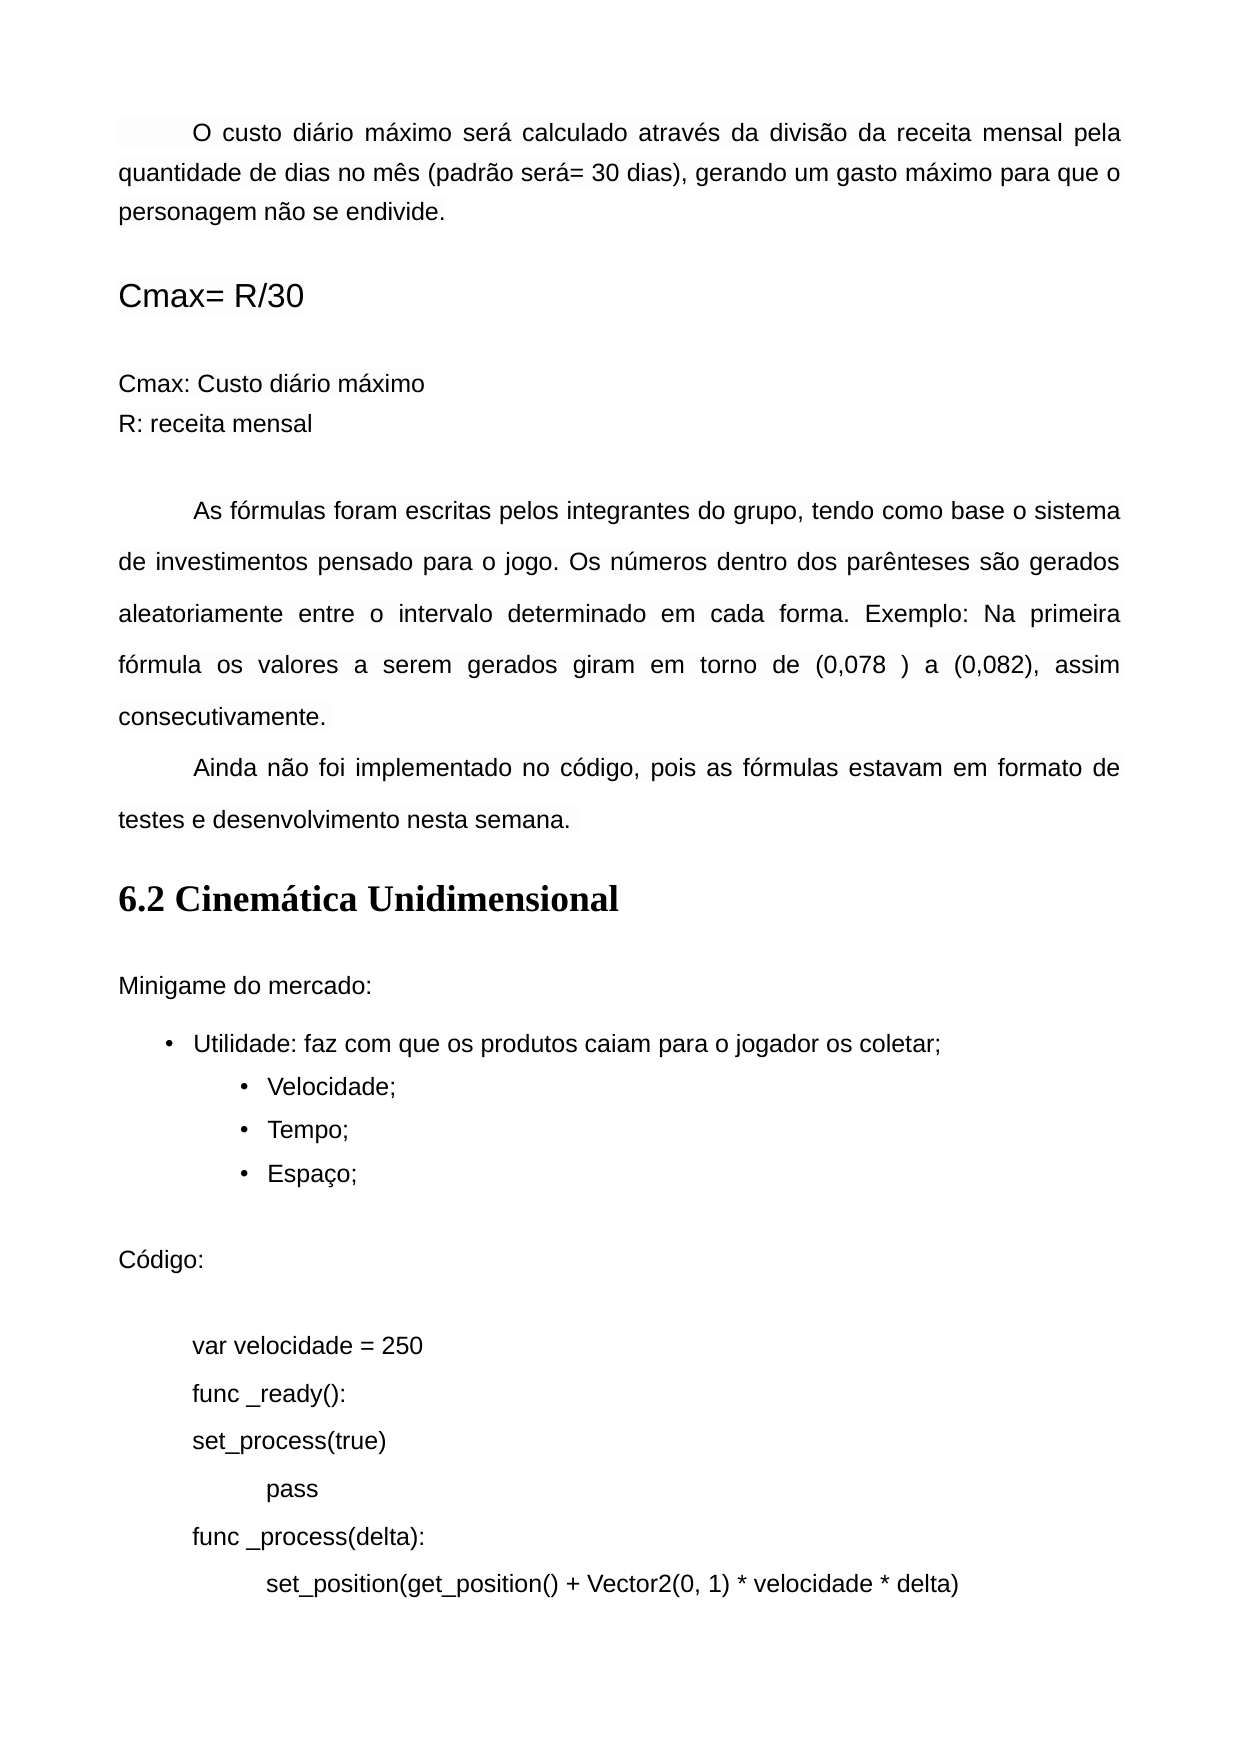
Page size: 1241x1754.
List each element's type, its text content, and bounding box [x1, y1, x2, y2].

list Espaço; [193, 1158, 1122, 1187]
text set_position(get_position() + Vector2(0, 1) * velocidade * delta) [118, 1569, 1122, 1598]
list Velocidade; [193, 1072, 1122, 1101]
text func _ready(): [118, 1379, 1122, 1407]
text pass [118, 1474, 1122, 1503]
list Utilidade: faz com que os produtos caiam para o jogador os coletar; [118, 1029, 1122, 1058]
text set_process(true) [118, 1426, 1122, 1455]
text Cmax= R/30 [118, 276, 1122, 315]
text Cmax: Custo diário máximo [118, 369, 1122, 398]
text Código: [118, 1245, 1122, 1274]
text var velocidade = 250 [118, 1331, 1122, 1360]
list Tempo; [193, 1115, 1122, 1144]
text Minigame do mercado: [118, 971, 1122, 1000]
text Ainda não foi implementado no código, pois as fórmulas estavam em formato de testes e desenvolvimento nesta semana. [118, 753, 1122, 833]
text func _process(delta): [118, 1522, 1122, 1550]
subtitle 6.2 Cinemática Unidimensional [118, 877, 1122, 920]
text R: receita mensal [118, 409, 1122, 437]
text O custo diário máximo será calculado através da divisão da receita mensal pela quantidade de dias no mês (padrão será= 30 dias), gerando um gasto máximo para que o personagem não se endivide. [118, 118, 1122, 226]
text As fórmulas foram escritas pelos integrantes do grupo, tendo como base o sistema de investimentos pensado para o jogo. Os números dentro dos parênteses são gerados aleatoriamente entre o intervalo determinado em cada forma. Exemplo: Na primeira fórmula os valores a serem gerados giram em torno de (0,078 ) a (0,082), assim consecutivamente. [118, 496, 1122, 730]
